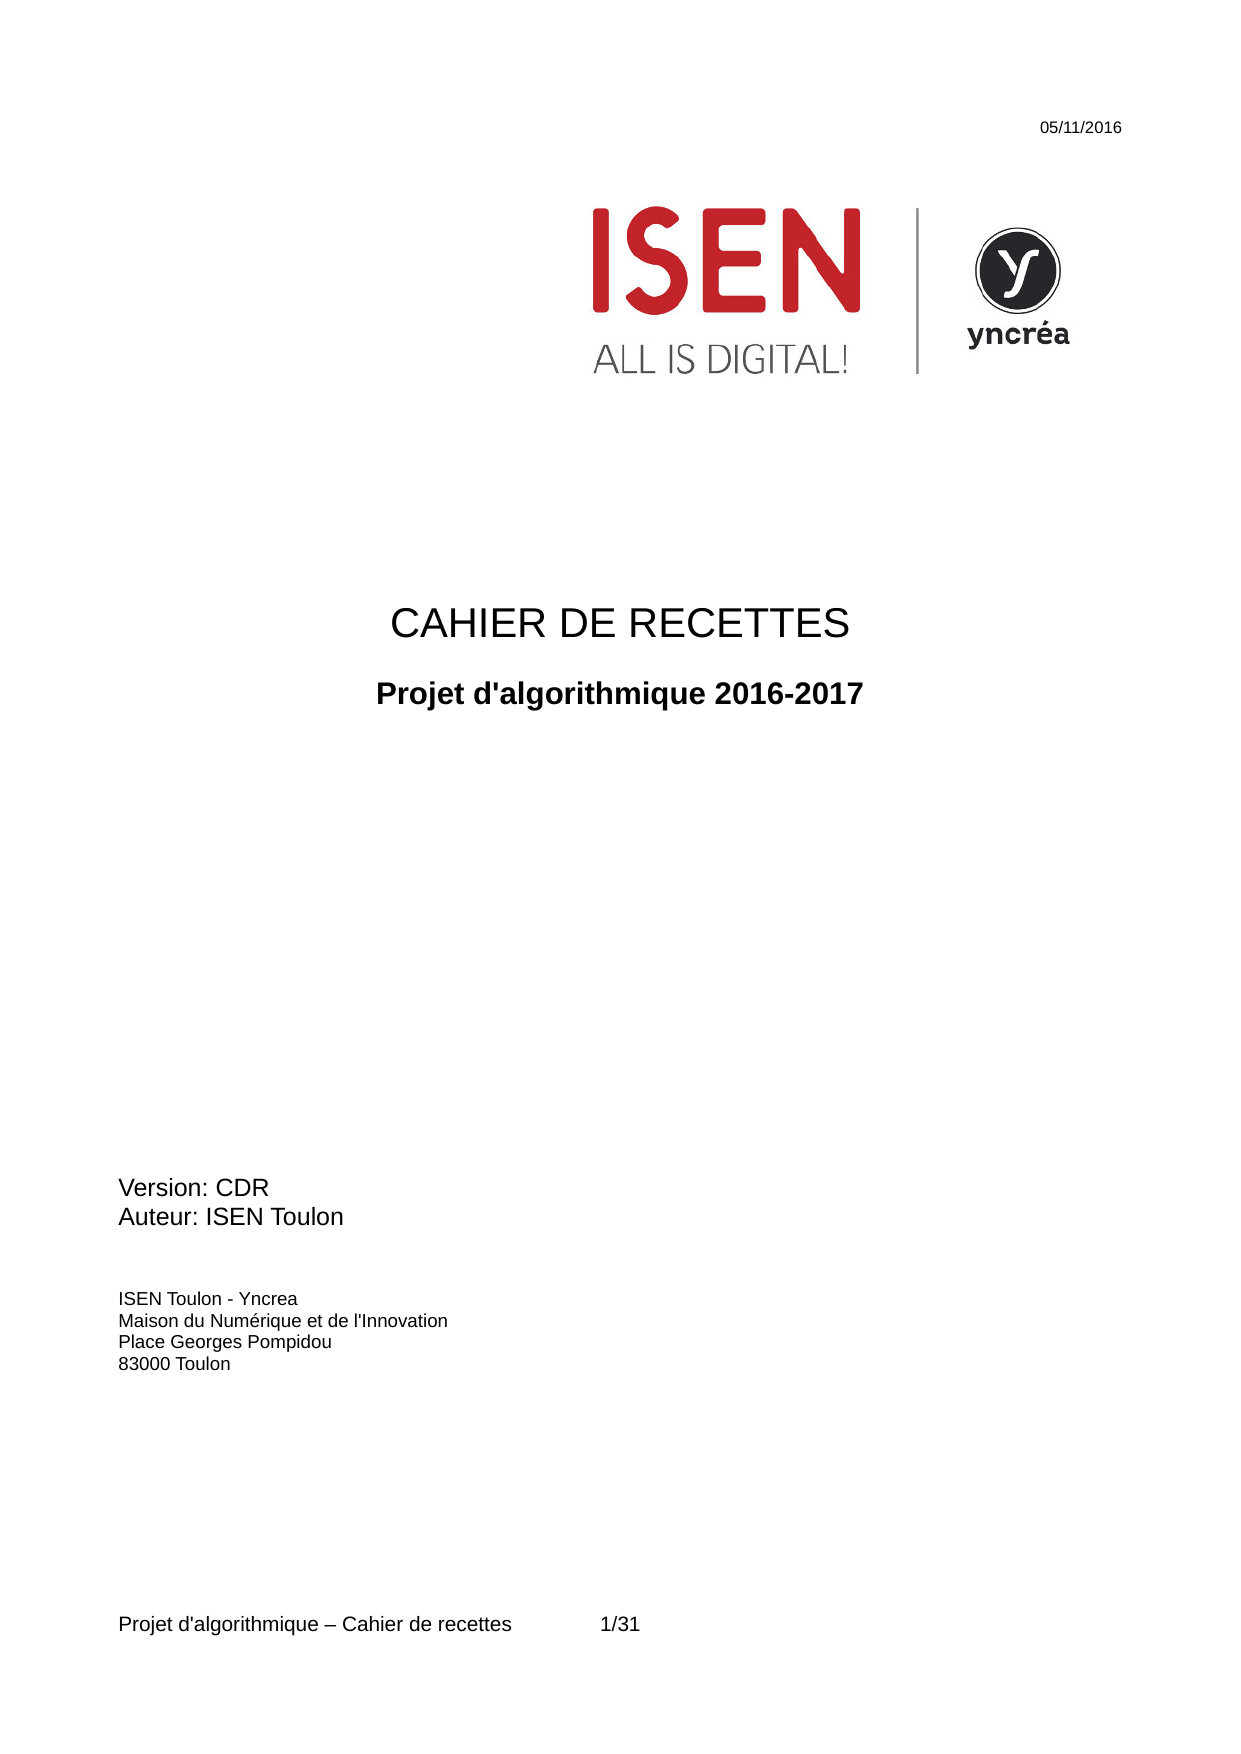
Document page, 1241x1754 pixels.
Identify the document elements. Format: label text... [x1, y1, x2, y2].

text Version: CDR [118, 1173, 1122, 1202]
picture [541, 168, 1120, 405]
text ISEN Toulon - Yncrea Maison du Numérique et de l'Innovation Place Georges Pompidou [118, 1288, 1122, 1353]
text Projet d'algorithmique 2016-2017 [118, 675, 1122, 711]
text Auteur: ISEN Toulon [118, 1202, 1122, 1231]
text CAHIER DE RECETTES [118, 598, 1122, 646]
text 83000 Toulon [118, 1353, 1122, 1374]
